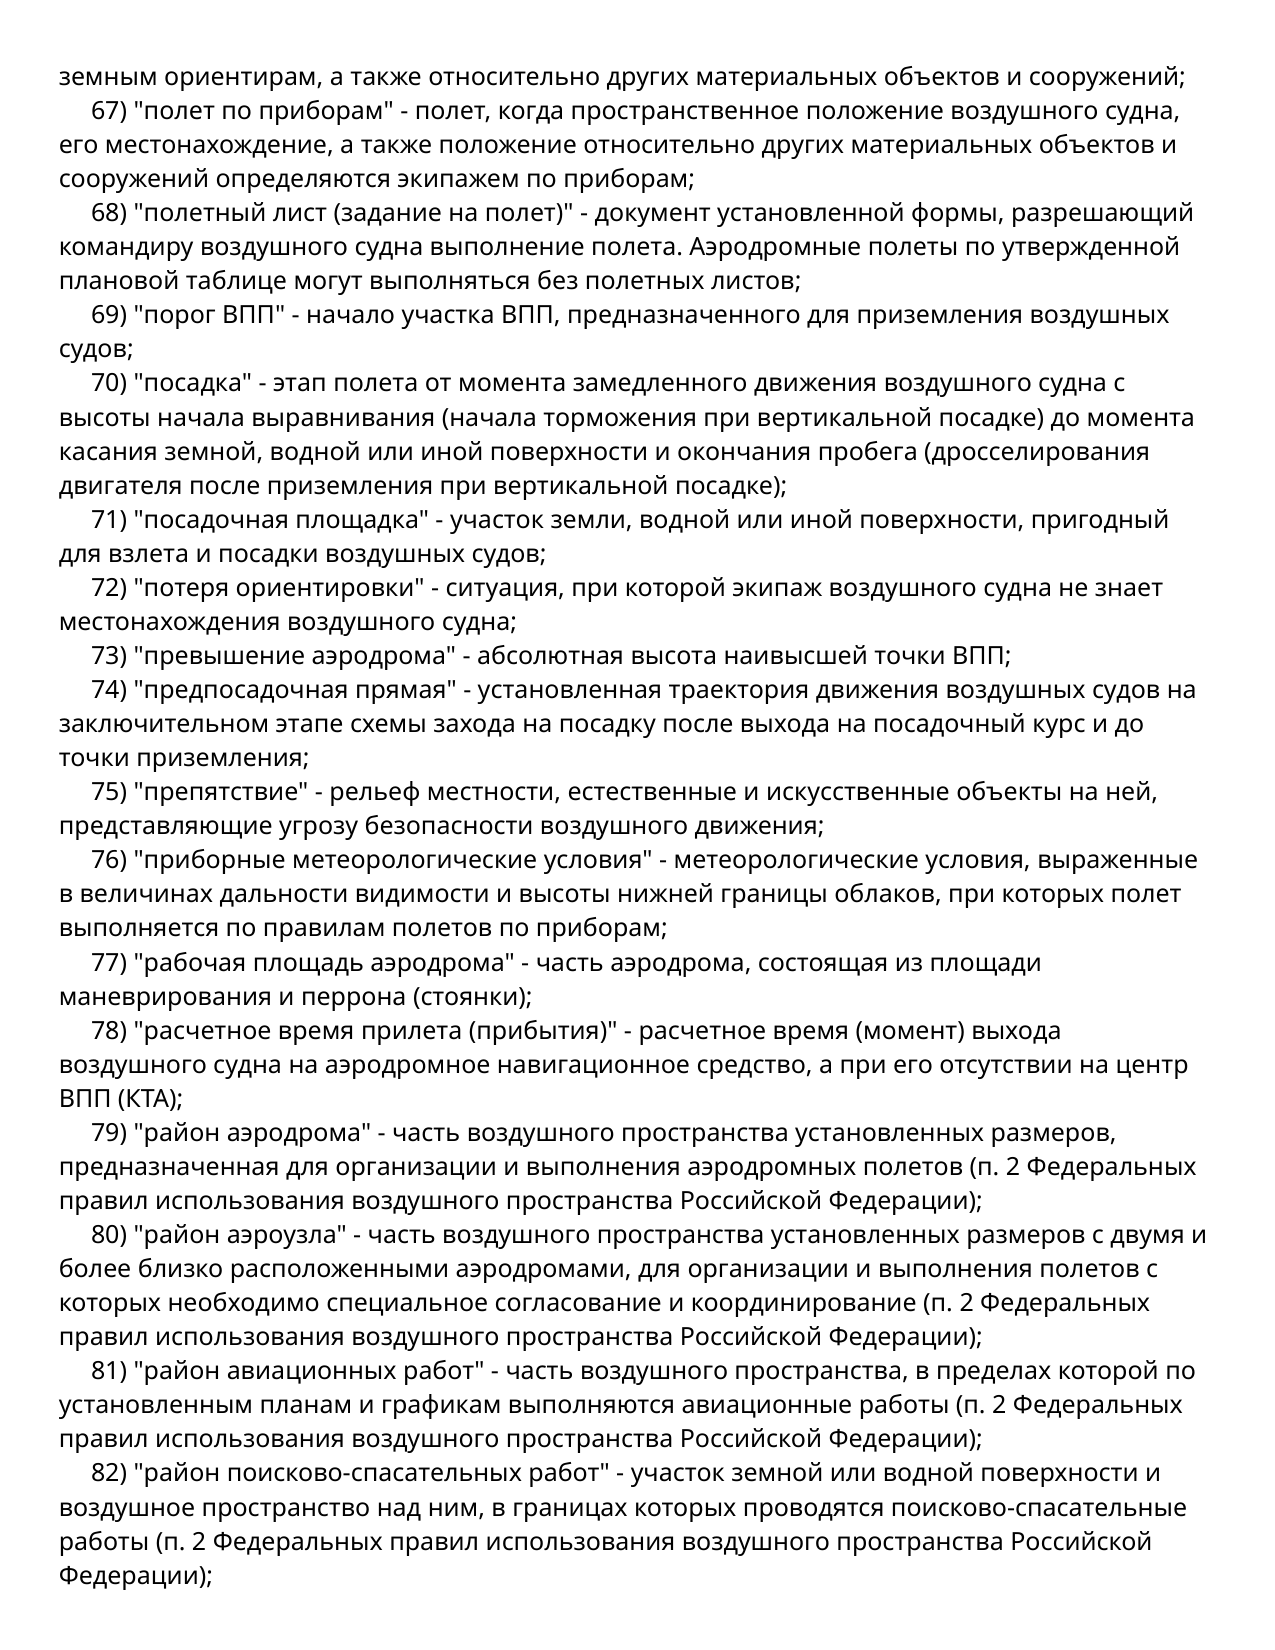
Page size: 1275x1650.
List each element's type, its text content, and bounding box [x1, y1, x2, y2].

text земным ориентирам, а также относительно других материальных объектов и сооружений; 67) "полет по приборам" - полет, когда пространственное положение воздушного судна, его местонахождение, а также положение относительно других материальных объектов и сооружений определяются экипажем по приборам; 68) "полетный лист (задание на полет)" - документ установленной формы, разрешающий командиру воздушного судна выполнение полета. Аэродромные полеты по утвержденной плановой таблице могут выполняться без полетных листов; 69) "порог ВПП" - начало участка ВПП, предназначенного для приземления воздушных судов; 70) "посадка" - этап полета от момента замедленного движения воздушного судна с высоты начала выравнивания (начала торможения при вертикальной посадке) до момента касания земной, водной или иной поверхности и окончания пробега (дросселирования двигателя после приземления при вертикальной посадке); 71) "посадочная площадка" - участок земли, водной или иной поверхности, пригодный для взлета и посадки воздушных судов; 72) "потеря ориентировки" - ситуация, при которой экипаж воздушного судна не знает местонахождения воздушного судна; 73) "превышение аэродрома" - абсолютная высота наивысшей точки ВПП; 74) "предпосадочная прямая" - установленная траектория движения воздушных судов на заключительном этапе схемы захода на посадку после выхода на посадочный курс и до точки приземления; 75) "препятствие" - рельеф местности, естественные и искусственные объекты на ней, представляющие угрозу безопасности воздушного движения; 76) "приборные метеорологические условия" - метеорологические условия, выраженные в величинах дальности видимости и высоты нижней границы облаков, при которых полет выполняется по правилам полетов по приборам; 77) "рабочая площадь аэродрома" - часть аэродрома, состоящая из площади маневрирования и перрона (стоянки); 78) "расчетное время прилета (прибытия)" - расчетное время (момент) выхода воздушного судна на аэродромное навигационное средство, а при его отсутствии на центр ВПП (КТА); 79) "район аэродрома" - часть воздушного пространства установленных размеров, предназначенная для организации и выполнения аэродромных полетов (п. 2 Федеральных правил использования воздушного пространства Российской Федерации); 80) "район аэроузла" - часть воздушного пространства установленных размеров с двумя и более близко расположенными аэродромами, для организации и выполнения полетов с которых необходимо специальное согласование и координирование (п. 2 Федеральных правил использования воздушного пространства Российской Федерации); 81) "район авиационных работ" - часть воздушного пространства, в пределах которой по установленным планам и графикам выполняются авиационные работы (п. 2 Федеральных правил использования воздушного пространства Российской Федерации); 82) "район поисково-спасательных работ" - участок земной или водной поверхности и воздушное пространство над ним, в границах которых проводятся поисково-спасательные работы (п. 2 Федеральных правил использования воздушного пространства Российской Федерации); [58, 58, 1216, 1591]
